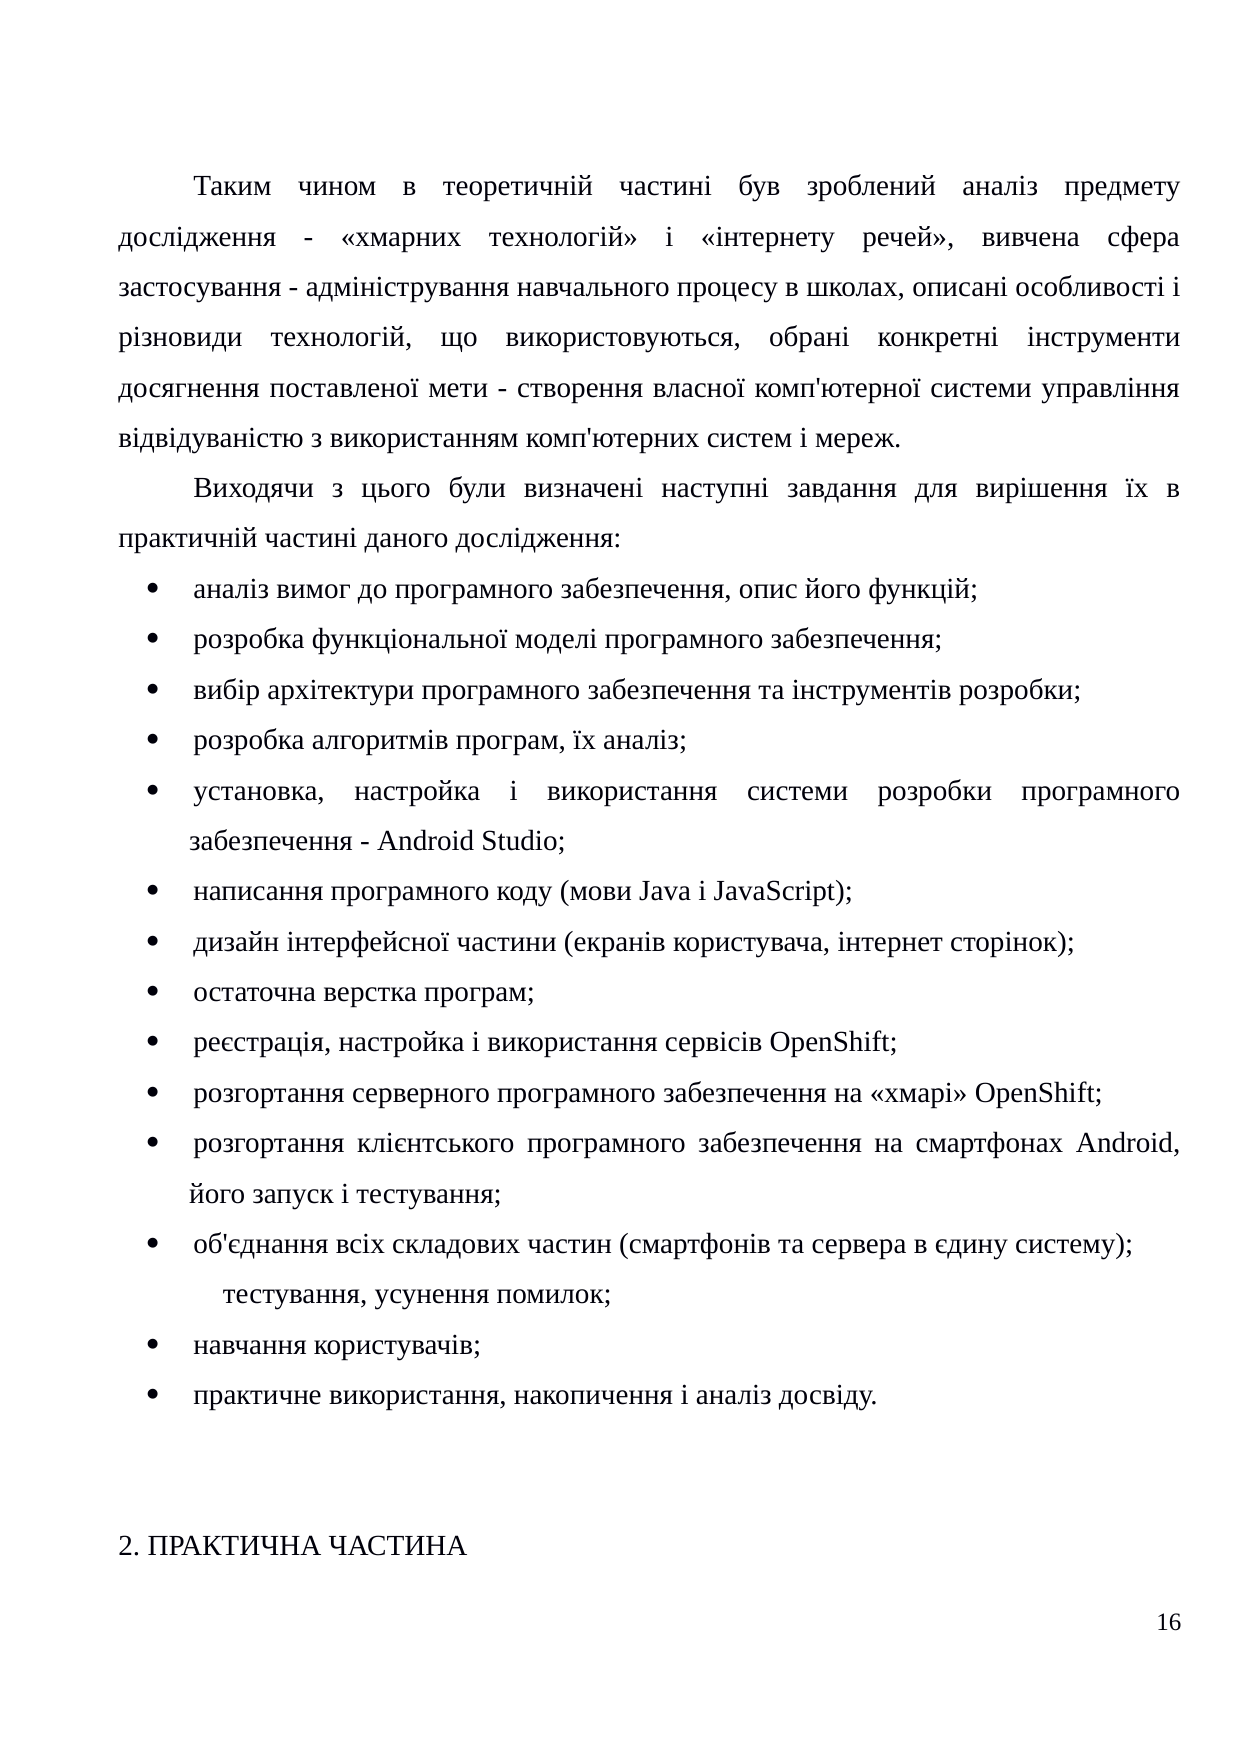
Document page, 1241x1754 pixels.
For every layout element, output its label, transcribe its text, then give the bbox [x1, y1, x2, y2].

list розгортання серверного програмного забезпечення на «хмарі» OpenShift; [148, 1075, 1181, 1109]
list розробка алгоритмів програм, їх аналіз; [148, 722, 1181, 756]
list дизайн інтерфейсної частини (екранів користувача, інтернет сторінок); [148, 924, 1181, 957]
list остаточна верстка програм; [148, 974, 1181, 1008]
list вибір архітектури програмного забезпечення та інструментів розробки; [148, 672, 1181, 705]
text тестування, усунення помилок; [223, 1277, 1181, 1310]
list об'єднання всіх складових частин (смартфонів та сервера в єдину систему); [148, 1226, 1181, 1260]
list реєстрація, настройка і використання сервісів OpenShift; [148, 1024, 1181, 1058]
list розробка функціональної моделі програмного забезпечення; [148, 621, 1181, 655]
text Таким чином в теоретичній частині був зроблений аналіз предмету дослідження - «хмарних технологій» і «інтернету речей», вивчена сфера застосування - адміністрування навчального процесу в школах, описані особливості і різновиди технологій, що використовуються, обрані конкретні інструменти досягнення поставленої мети - створення власної комп'ютерної системи управління відвідуваністю з використанням комп'ютерних систем і мереж. [118, 168, 1181, 453]
list установка, настройка і використання системи розробки програмного забезпечення - Android Studio; [148, 773, 1181, 857]
text Виходячи з цього були визначені наступні завдання для вирішення їх в практичній частині даного дослідження: [118, 470, 1181, 554]
list написання програмного коду (мови Java і JavaScript); [148, 873, 1181, 907]
list практичне використання, накопичення і аналіз досвіду. [148, 1377, 1181, 1411]
text 2. ПРАКТИЧНА ЧАСТИНА [118, 1528, 1181, 1562]
list аналіз вимог до програмного забезпечення, опис його функцій; [148, 571, 1181, 604]
list розгортання клієнтського програмного забезпечення на смартфонах Android, його запуск і тестування; [148, 1125, 1181, 1209]
list навчання користувачів; [148, 1327, 1181, 1361]
